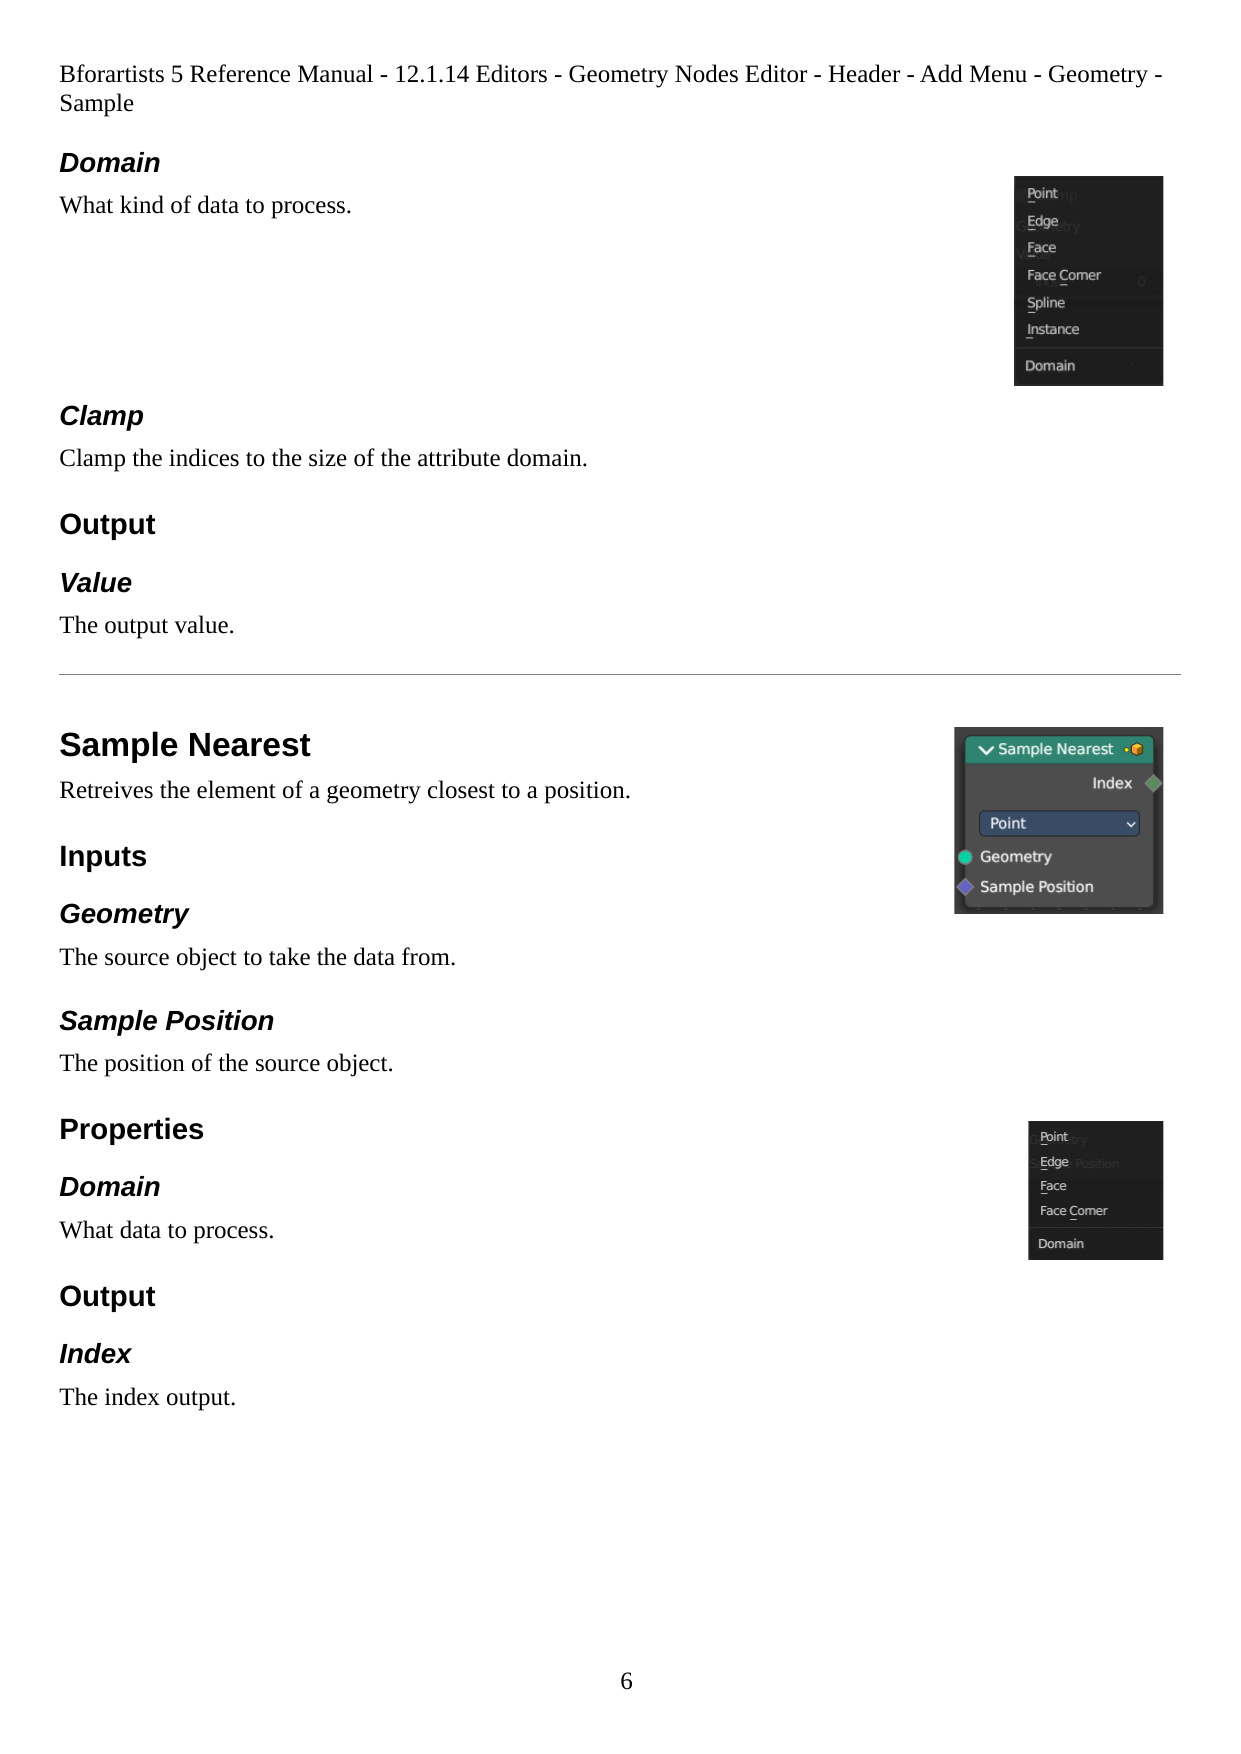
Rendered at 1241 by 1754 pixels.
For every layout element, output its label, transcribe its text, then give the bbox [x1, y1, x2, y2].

subtitle [1164, 1171, 1181, 1202]
subtitle Geometry [59, 898, 1181, 930]
subtitle Inputs [59, 839, 954, 873]
subtitle Properties [59, 1112, 1181, 1146]
subtitle Domain [59, 1171, 1028, 1202]
subtitle Output [59, 507, 1181, 541]
text The output value. [59, 610, 1181, 639]
picture [954, 727, 1164, 914]
subtitle Index [59, 1337, 1181, 1369]
subtitle Sample Position [59, 1004, 1181, 1036]
subtitle [1164, 839, 1181, 873]
subtitle Clamp [59, 399, 1181, 431]
picture [1028, 1121, 1164, 1260]
text Clamp the indices to the size of the attribute domain. [59, 443, 1181, 472]
picture [1014, 176, 1164, 386]
text What data to process. [59, 1215, 1028, 1244]
subtitle Sample Nearest [59, 724, 1181, 763]
text What kind of data to process. [59, 190, 1014, 219]
subtitle Value [59, 566, 1181, 598]
text The position of the source object. [59, 1048, 1181, 1077]
text The source object to take the data from. [59, 942, 1181, 971]
subtitle Output [59, 1279, 1181, 1312]
subtitle Domain [59, 146, 1181, 178]
text The index output. [59, 1382, 1181, 1411]
text Retreives the element of a geometry closest to a position. [59, 776, 954, 804]
text [1164, 1215, 1181, 1244]
